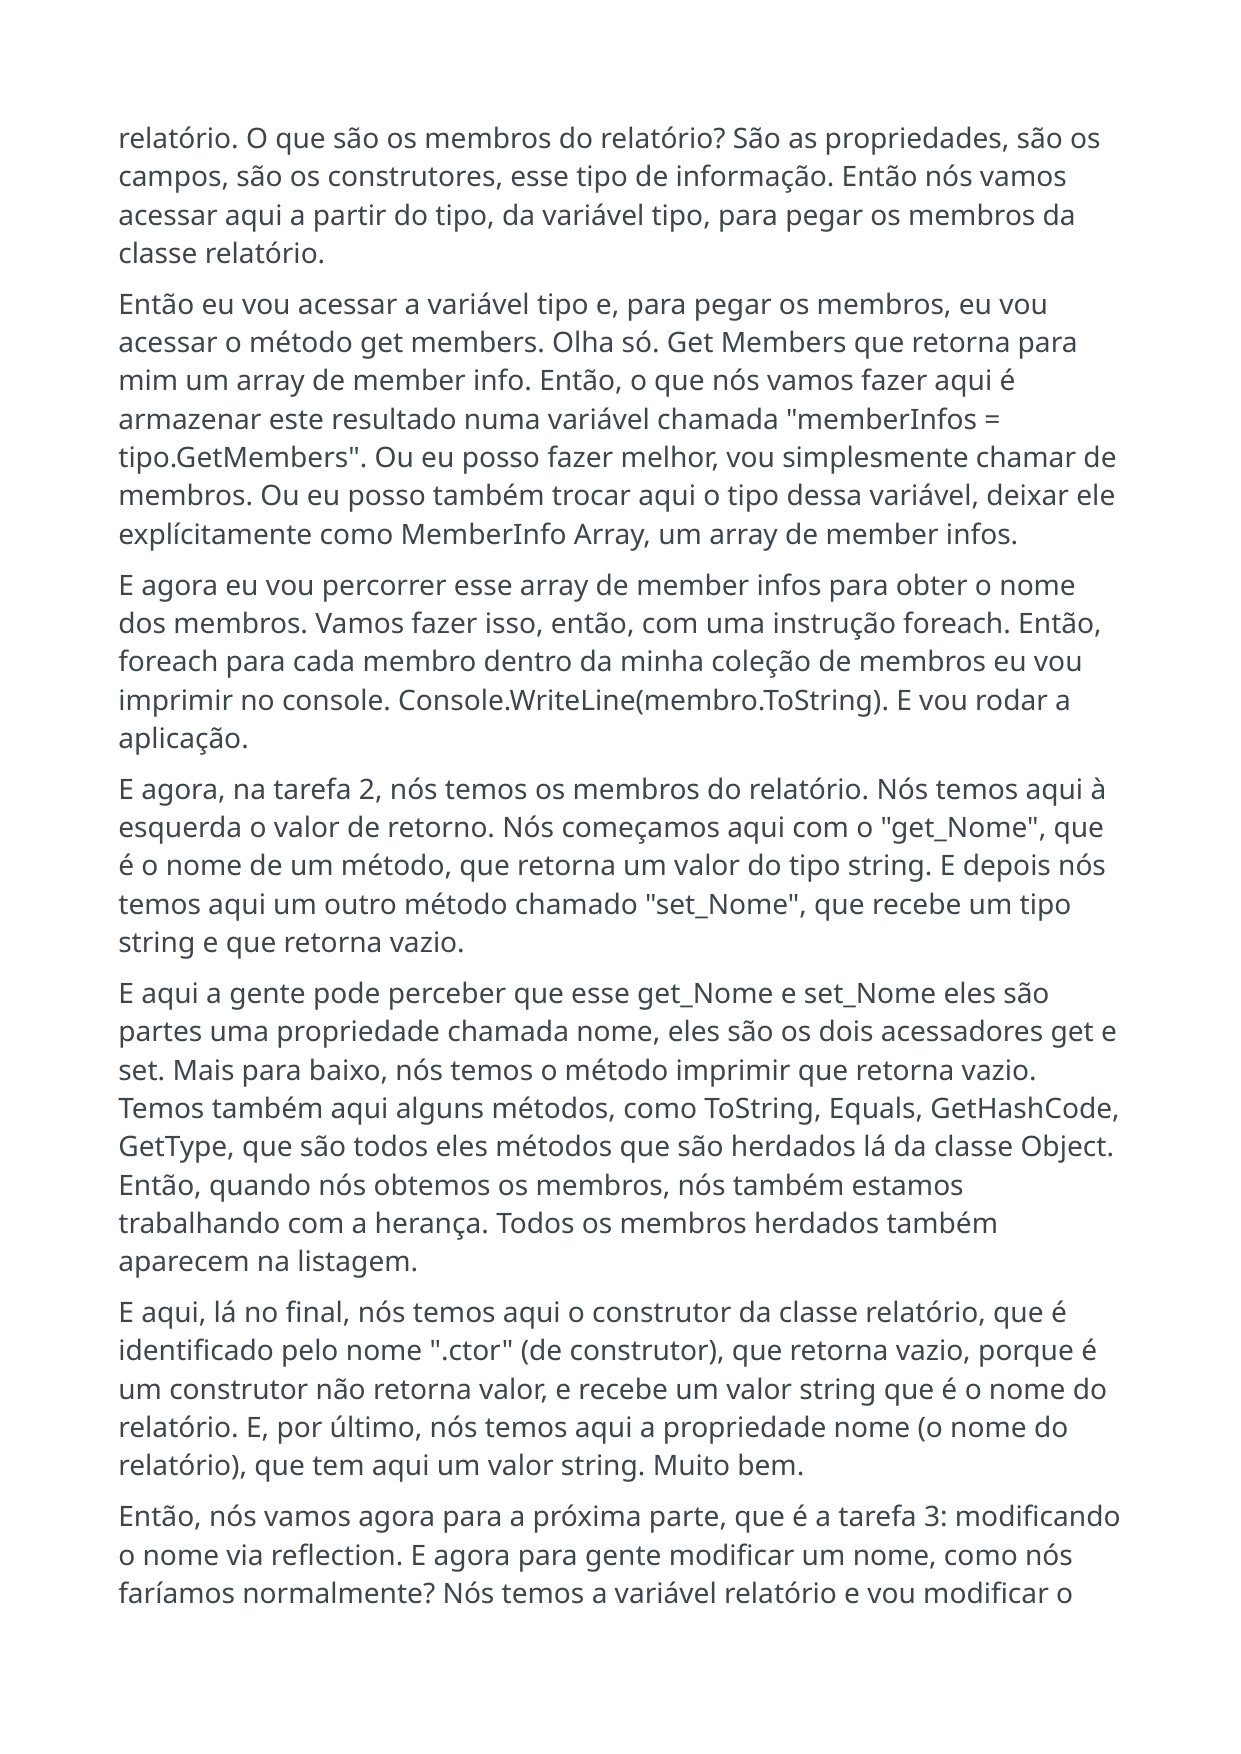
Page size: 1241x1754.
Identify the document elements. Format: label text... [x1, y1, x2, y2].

text E aqui a gente pode perceber que esse get_Nome e set_Nome eles são partes uma propriedade chamada nome, eles são os dois acessadores get e set. Mais para baixo, nós temos o método imprimir que retorna vazio. Temos também aqui alguns métodos, como ToString, Equals, GetHashCode, GetType, que são todos eles métodos que são herdados lá da classe Object. Então, quando nós obtemos os membros, nós também estamos trabalhando com a herança. Todos os membros herdados também aparecem na listagem. [118, 973, 1122, 1280]
text relatório. O que são os membros do relatório? São as propriedades, são os campos, são os construtores, esse tipo de informação. Então nós vamos acessar aqui a partir do tipo, da variável tipo, para pegar os membros da classe relatório. [118, 118, 1122, 271]
text E agora eu vou percorrer esse array de member infos para obter o nome dos membros. Vamos fazer isso, então, com uma instrução foreach. Então, foreach para cada membro dentro da minha coleção de membros eu vou imprimir no console. Console.WriteLine(membro.ToString). E vou rodar a aplicação. [118, 565, 1122, 756]
text Então, nós vamos agora para a próxima parte, que é a tarefa 3: modificando o nome via reflection. E agora para gente modificar um nome, como nós faríamos normalmente? Nós temos a variável relatório e vou modificar o [118, 1496, 1122, 1611]
text E aqui, lá no final, nós temos aqui o construtor da classe relatório, que é identificado pelo nome ".ctor" (de construtor), que retorna vazio, porque é um construtor não retorna valor, e recebe um valor string que é o nome do relatório. E, por último, nós temos aqui a propriedade nome (o nome do relatório), que tem aqui um valor string. Muito bem. [118, 1292, 1122, 1484]
text Então eu vou acessar a variável tipo e, para pegar os membros, eu vou acessar o método get members. Olha só. Get Members que retorna para mim um array de member info. Então, o que nós vamos fazer aqui é armazenar este resultado numa variável chamada "memberInfos = tipo.GetMembers". Ou eu posso fazer melhor, vou simplesmente chamar de membros. Ou eu posso também trocar aqui o tipo dessa variável, deixar ele explícitamente como MemberInfo Array, um array de member infos. [118, 284, 1122, 552]
text E agora, na tarefa 2, nós temos os membros do relatório. Nós temos aqui à esquerda o valor de retorno. Nós começamos aqui com o "get_Nome", que é o nome de um método, que retorna um valor do tipo string. E depois nós temos aqui um outro método chamado "set_Nome", que recebe um tipo string e que retorna vazio. [118, 769, 1122, 961]
